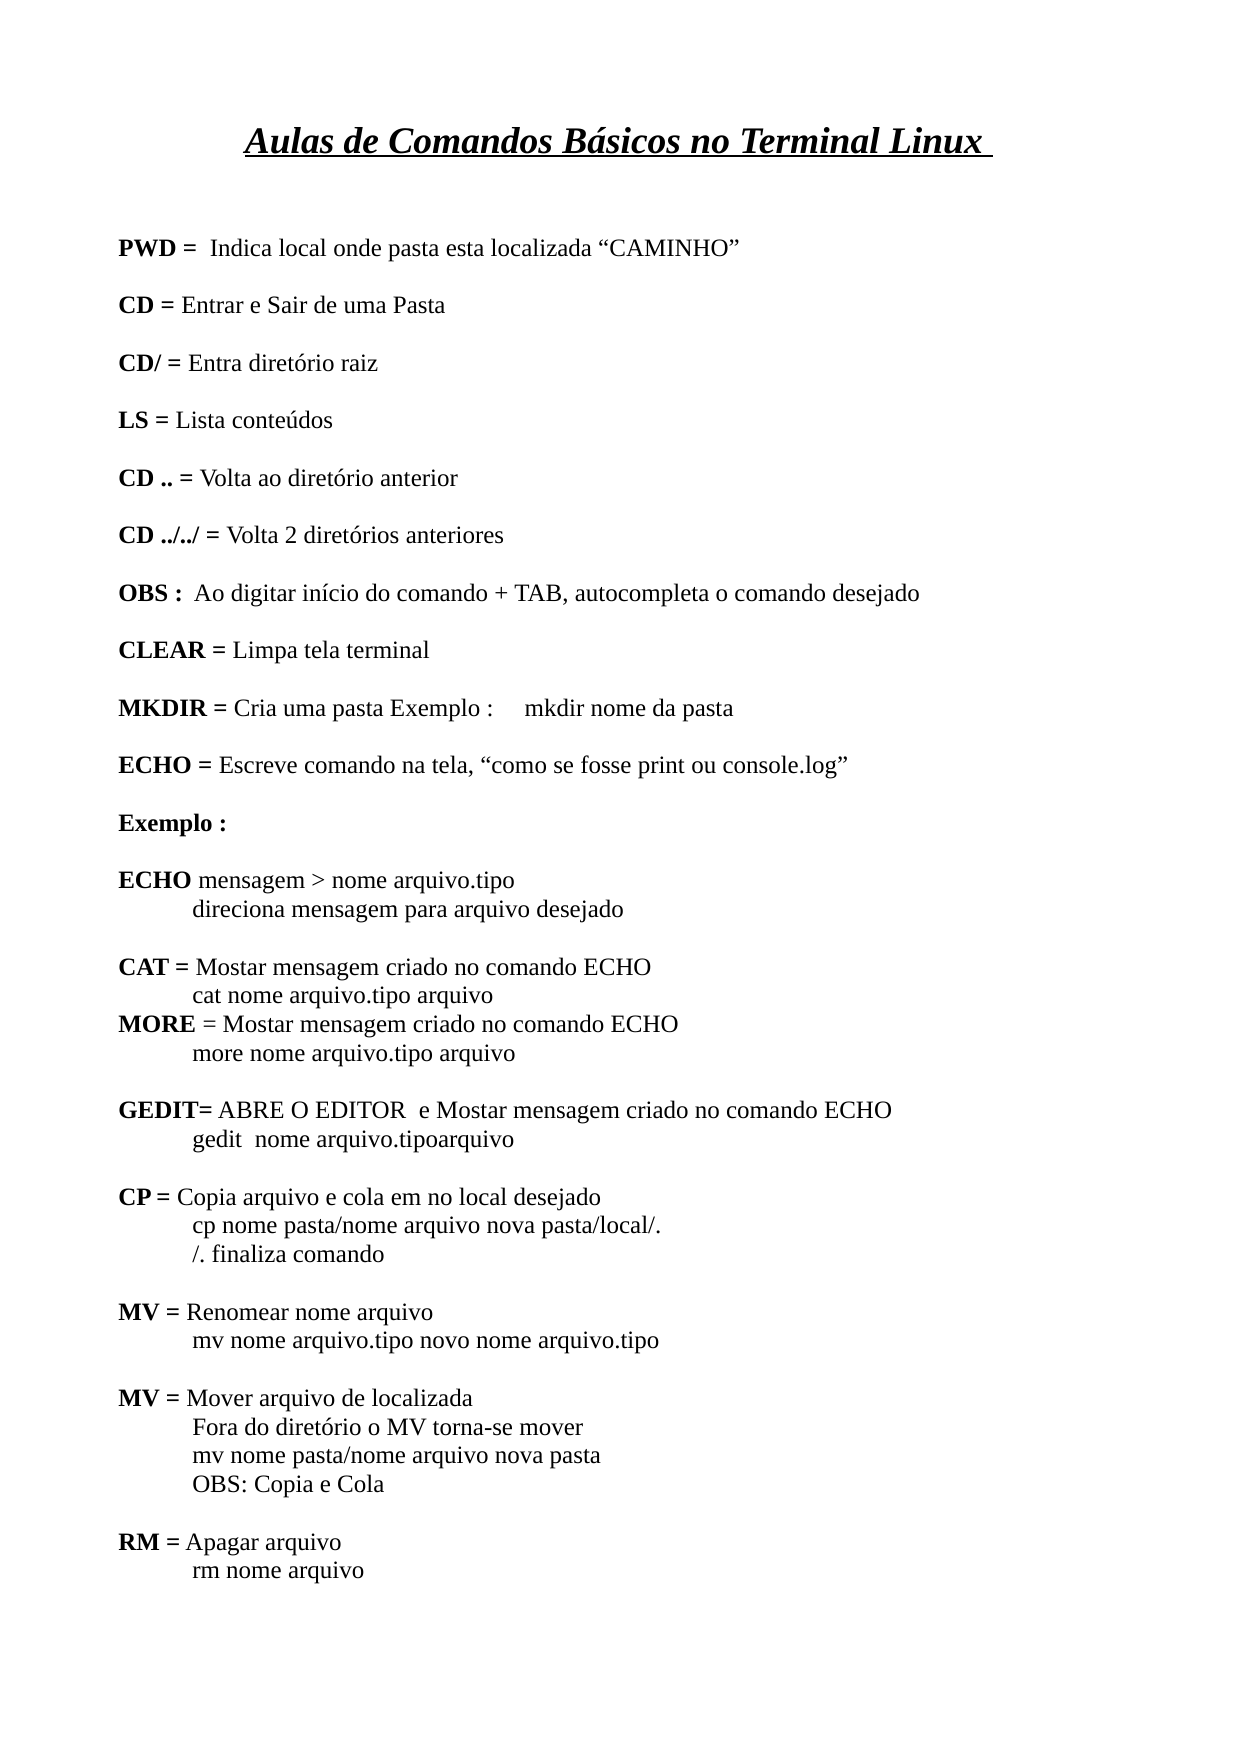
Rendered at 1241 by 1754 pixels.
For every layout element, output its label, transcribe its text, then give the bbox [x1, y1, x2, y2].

text /. finaliza comando [118, 1239, 1122, 1268]
text CD = Entrar e Sair de uma Pasta [118, 291, 1122, 319]
text gedit nome arquivo.tipoarquivo [118, 1124, 1122, 1153]
text CP = Copia arquivo e cola em no local desejado [118, 1182, 1122, 1211]
text CD ../../ = Volta 2 diretórios anteriores [118, 521, 1122, 549]
text RM = Apagar arquivo [118, 1527, 1122, 1556]
text ECHO mensagem > nome arquivo.tipo [118, 866, 1122, 894]
text ECHO = Escreve comando na tela, “como se fosse print ou console.log” [118, 751, 1122, 779]
text MV = Mover arquivo de localizada [118, 1383, 1122, 1412]
text cat nome arquivo.tipo arquivo [118, 981, 1122, 1009]
text cp nome pasta/nome arquivo nova pasta/local/. [118, 1211, 1122, 1239]
text Aulas de Comandos Básicos no Terminal Linux [118, 118, 1122, 161]
text CAT = Mostar mensagem criado no comando ECHO [118, 952, 1122, 981]
text Exemplo : [118, 808, 1122, 837]
text MORE = Mostar mensagem criado no comando ECHO [118, 1009, 1122, 1038]
text mv nome arquivo.tipo novo nome arquivo.tipo [118, 1326, 1122, 1354]
text CD/ = Entra diretório raiz [118, 348, 1122, 377]
text CLEAR = Limpa tela terminal [118, 636, 1122, 664]
text CD .. = Volta ao diretório anterior [118, 463, 1122, 492]
text direciona mensagem para arquivo desejado [118, 894, 1122, 923]
text OBS: Copia e Cola [118, 1469, 1122, 1498]
text MKDIR = Cria uma pasta Exemplo : mkdir nome da pasta [118, 693, 1122, 722]
text rm nome arquivo [118, 1556, 1122, 1584]
text Fora do diretório o MV torna-se mover [118, 1412, 1122, 1441]
text mv nome pasta/nome arquivo nova pasta [118, 1441, 1122, 1469]
text MV = Renomear nome arquivo [118, 1297, 1122, 1326]
text GEDIT= ABRE O EDITOR e Mostar mensagem criado no comando ECHO [118, 1096, 1122, 1124]
text PWD = Indica local onde pasta esta localizada “CAMINHO” [118, 233, 1122, 262]
text OBS : Ao digitar início do comando + TAB, autocompleta o comando desejado [118, 578, 1122, 607]
text LS = Lista conteúdos [118, 406, 1122, 434]
text more nome arquivo.tipo arquivo [118, 1038, 1122, 1067]
